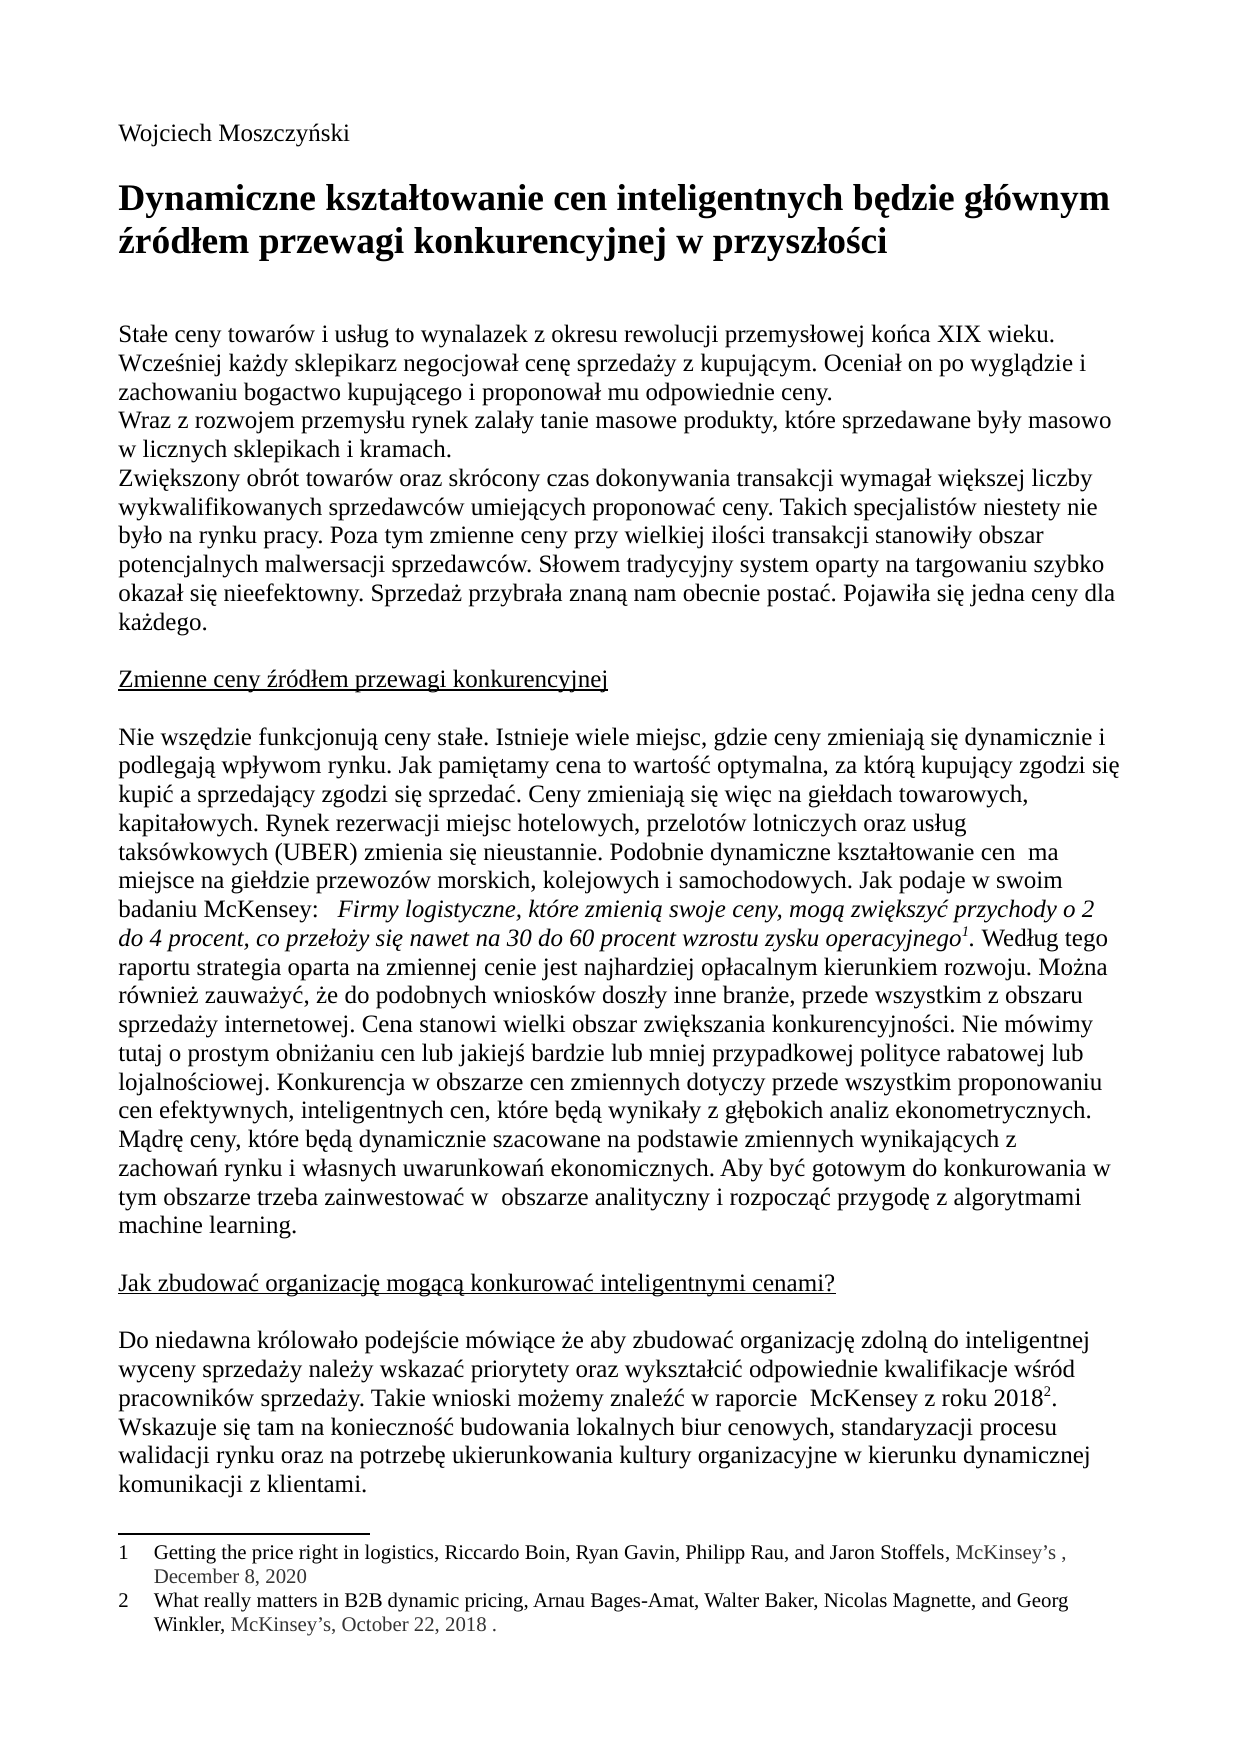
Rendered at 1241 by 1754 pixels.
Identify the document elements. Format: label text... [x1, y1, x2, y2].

text Stałe ceny towarów i usług to wynalazek z okresu rewolucji przemysłowej końca XIX wieku. Wcześniej każdy sklepikarz negocjował cenę sprzedaży z kupującym. Oceniał on po wyglądzie i zachowaniu bogactwo kupującego i proponował mu odpowiednie ceny. [118, 319, 1122, 406]
text What really matters in B2B dynamic pricing, Arnau Bages-Amat, Walter Baker, Nicolas Magnette, and Georg Winkler, McKinsey’s, October 22, 2018 . [118, 1588, 1122, 1636]
text Jak zbudować organizację mogącą konkurować inteligentnymi cenami? [118, 1268, 1122, 1297]
text Zmienne ceny źródłem przewagi konkurencyjnej [118, 664, 1122, 693]
text Dynamiczne kształtowanie cen inteligentnych będzie głównym źródłem przewagi konkurencyjnej w przyszłości [118, 176, 1122, 262]
text Wojciech Moszczyński [118, 118, 1122, 147]
text Zwiększony obrót towarów oraz skrócony czas dokonywania transakcji wymagał większej liczby wykwalifikowanych sprzedawców umiejących proponować ceny. Takich specjalistów niestety nie było na rynku pracy. Poza tym zmienne ceny przy wielkiej ilości transakcji stanowiły obszar potencjalnych malwersacji sprzedawców. Słowem tradycyjny system oparty na targowaniu szybko okazał się nieefektowny. Sprzedaż przybrała znaną nam obecnie postać. Pojawiła się jedna ceny dla każdego. [118, 463, 1122, 636]
text Nie wszędzie funkcjonują ceny stałe. Istnieje wiele miejsc, gdzie ceny zmieniają się dynamicznie i podlegają wpływom rynku. Jak pamiętamy cena to wartość optymalna, za którą kupujący zgodzi się kupić a sprzedający zgodzi się sprzedać. Ceny zmieniają się więc na giełdach towarowych, kapitałowych. Rynek rezerwacji miejsc hotelowych, przelotów lotniczych oraz usług taksówkowych (UBER) zmienia się nieustannie. Podobnie dynamiczne kształtowanie cen ma miejsce na giełdzie przewozów morskich, kolejowych i samochodowych. Jak podaje w swoim badaniu McKensey: Firmy logistyczne, które zmienią swoje ceny, mogą zwiększyć przychody o 2 do 4 procent, co przełoży się nawet na 30 do 60 procent wzrostu zysku operacyjnego. Według tego raportu strategia oparta na zmiennej cenie jest najhardziej opłacalnym kierunkiem rozwoju. Można również zauważyć, że do podobnych wniosków doszły inne branże, przede wszystkim z obszaru sprzedaży internetowej. Cena stanowi wielki obszar zwiększania konkurencyjności. Nie mówimy tutaj o prostym obniżaniu cen lub jakiejś bardzie lub mniej przypadkowej polityce rabatowej lub lojalnościowej. Konkurencja w obszarze cen zmiennych dotyczy przede wszystkim proponowaniu cen efektywnych, inteligentnych cen, które będą wynikały z głębokich analiz ekonometrycznych. Mądrę ceny, które będą dynamicznie szacowane na podstawie zmiennych wynikających z zachowań rynku i własnych uwarunkowań ekonomicznych. Aby być gotowym do konkurowania w tym obszarze trzeba zainwestować w obszarze analityczny i rozpocząć przygodę z algorytmami machine learning. [118, 722, 1122, 1239]
text Getting the price right in logistics, Riccardo Boin, Ryan Gavin, Philipp Rau, and Jaron Stoffels, McKinsey’s , December 8, 2020 [118, 1539, 1122, 1588]
text Wraz z rozwojem przemysłu rynek zalały tanie masowe produkty, które sprzedawane były masowo w licznych sklepikach i kramach. [118, 406, 1122, 463]
text Do niedawna królowało podejście mówiące że aby zbudować organizację zdolną do inteligentnej wyceny sprzedaży należy wskazać priorytety oraz wykształcić odpowiednie kwalifikacje wśród pracowników sprzedaży. Takie wnioski możemy znaleźć w raporcie McKensey z roku 2018. Wskazuje się tam na konieczność budowania lokalnych biur cenowych, standaryzacji procesu walidacji rynku oraz na potrzebę ukierunkowania kultury organizacyjne w kierunku dynamicznej komunikacji z klientami. [118, 1326, 1122, 1498]
